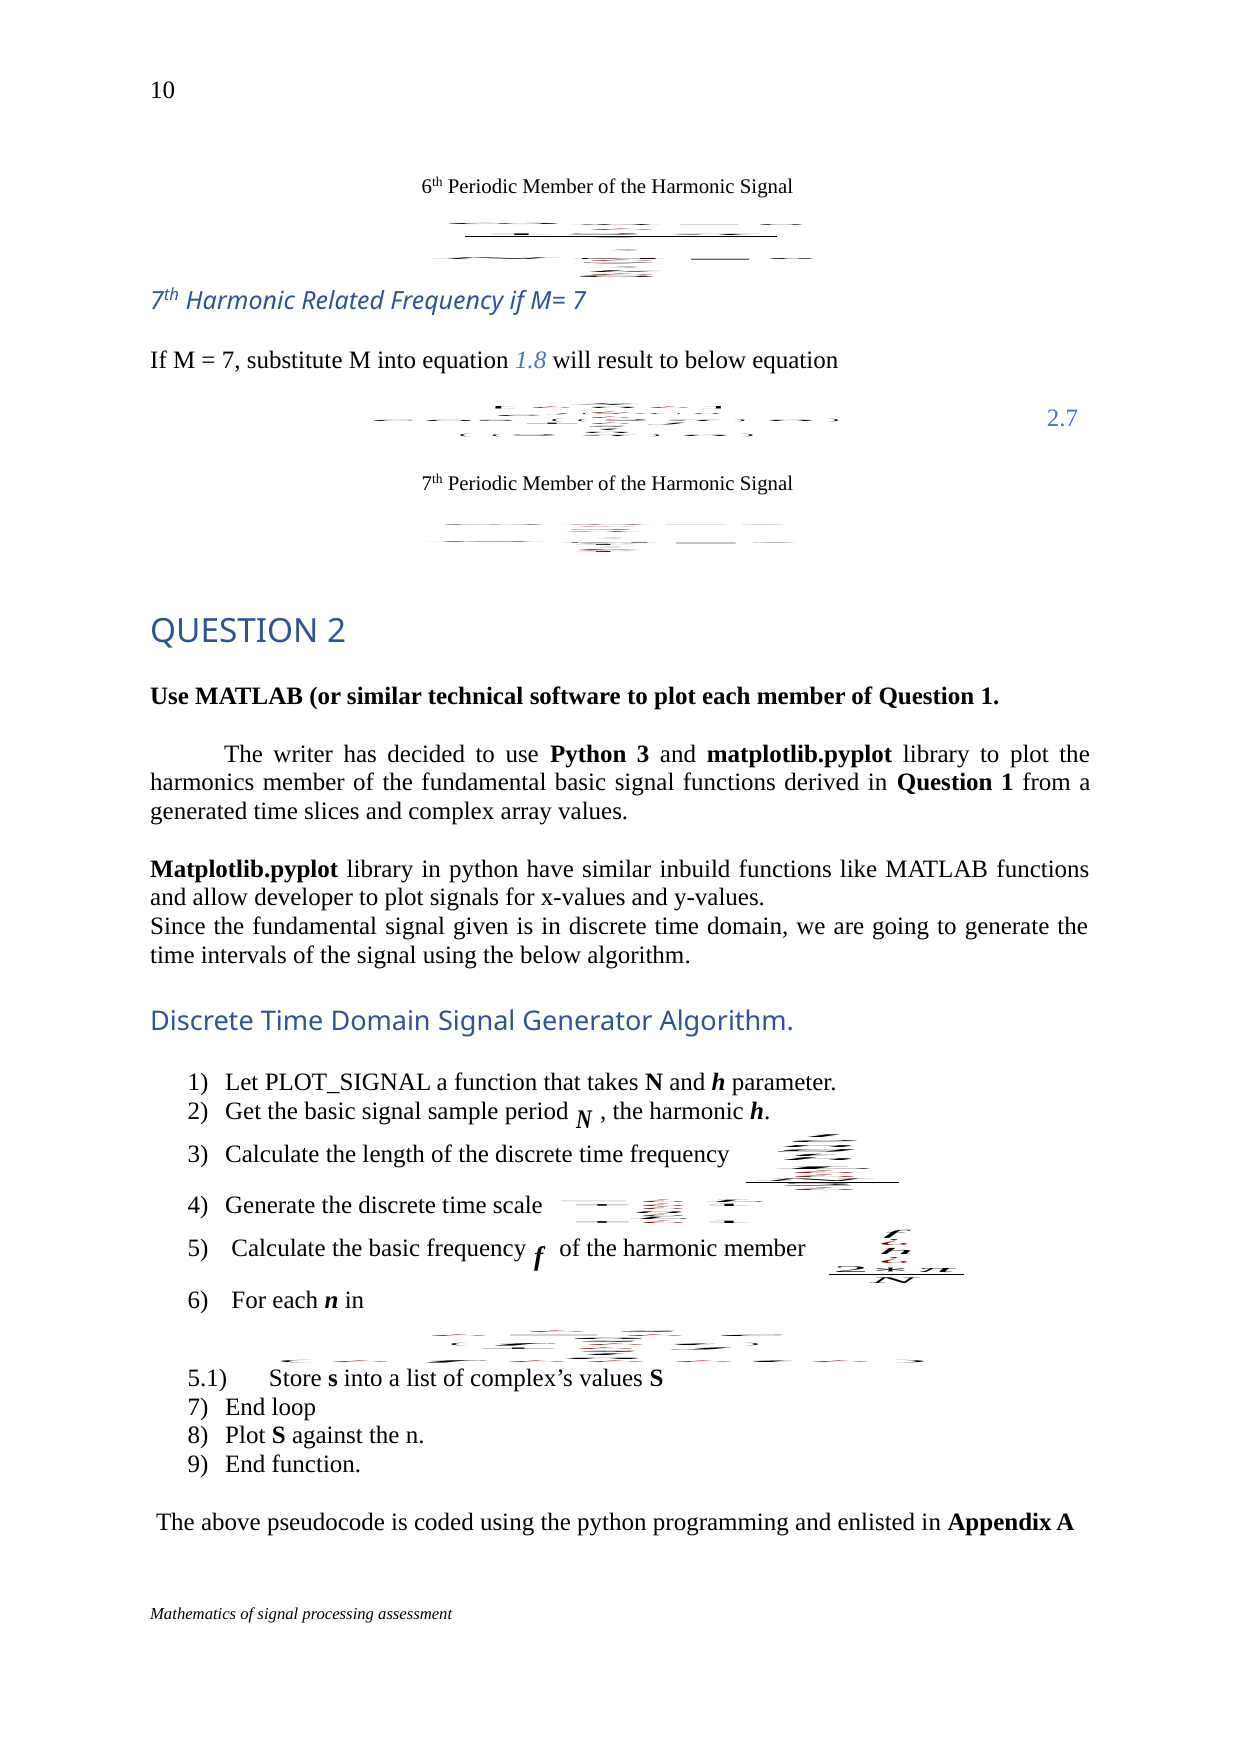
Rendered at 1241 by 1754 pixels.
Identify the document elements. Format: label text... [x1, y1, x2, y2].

list Store s into a list of complex’s values S [187, 1363, 1090, 1392]
table_header 6th Periodic Member of the Harmonic Signal [179, 150, 1035, 222]
text Since the fundamental signal given is in discrete time domain, we are going to generate the time intervals of the signal using the below algorithm. [150, 911, 1090, 969]
text If M = 7, substitute M into equation 1.8 will result to below equation [150, 345, 1090, 374]
list End loop [187, 1392, 1090, 1421]
list Calculate the basic frequency of the harmonic member [187, 1229, 1090, 1285]
subtitle Discrete Time Domain Signal Generator Algorithm. [150, 1002, 1090, 1038]
list For each n in [187, 1285, 1090, 1323]
text The writer has decided to use Python 3 and matplotlib.pyplot library to plot the harmonics member of the fundamental basic signal functions derived in Question 1 from a generated time slices and complex array values. [150, 739, 1090, 825]
table_header [1035, 150, 1153, 222]
text The above pseudocode is coded using the python programming and enlisted in Appendix A [150, 1507, 1090, 1536]
list Get the basic signal sample period , the harmonic h. [187, 1096, 1090, 1134]
list Plot S against the n. [187, 1421, 1090, 1449]
list End function. [187, 1449, 1090, 1478]
table_header [150, 150, 179, 222]
text Use MATLAB (or similar technical software to plot each member of Question 1. [150, 681, 1090, 710]
table_header [150, 403, 179, 582]
table_header 2.7 [1035, 403, 1153, 582]
list Calculate the length of the discrete time frequency [187, 1134, 1090, 1191]
subtitle QUESTION 2 [150, 607, 1090, 652]
list Let PLOT_SIGNAL a function that takes N and h parameter. [187, 1067, 1090, 1096]
table_header 7th Periodic Member of the Harmonic Signal [179, 403, 1035, 582]
subtitle 7th Harmonic Related Frequency if M= 7 [150, 283, 1090, 317]
list Generate the discrete time scale [187, 1191, 1090, 1229]
text Matplotlib.pyplot library in python have similar inbuild functions like MATLAB functions and allow developer to plot signals for x-values and y-values. [150, 854, 1090, 911]
